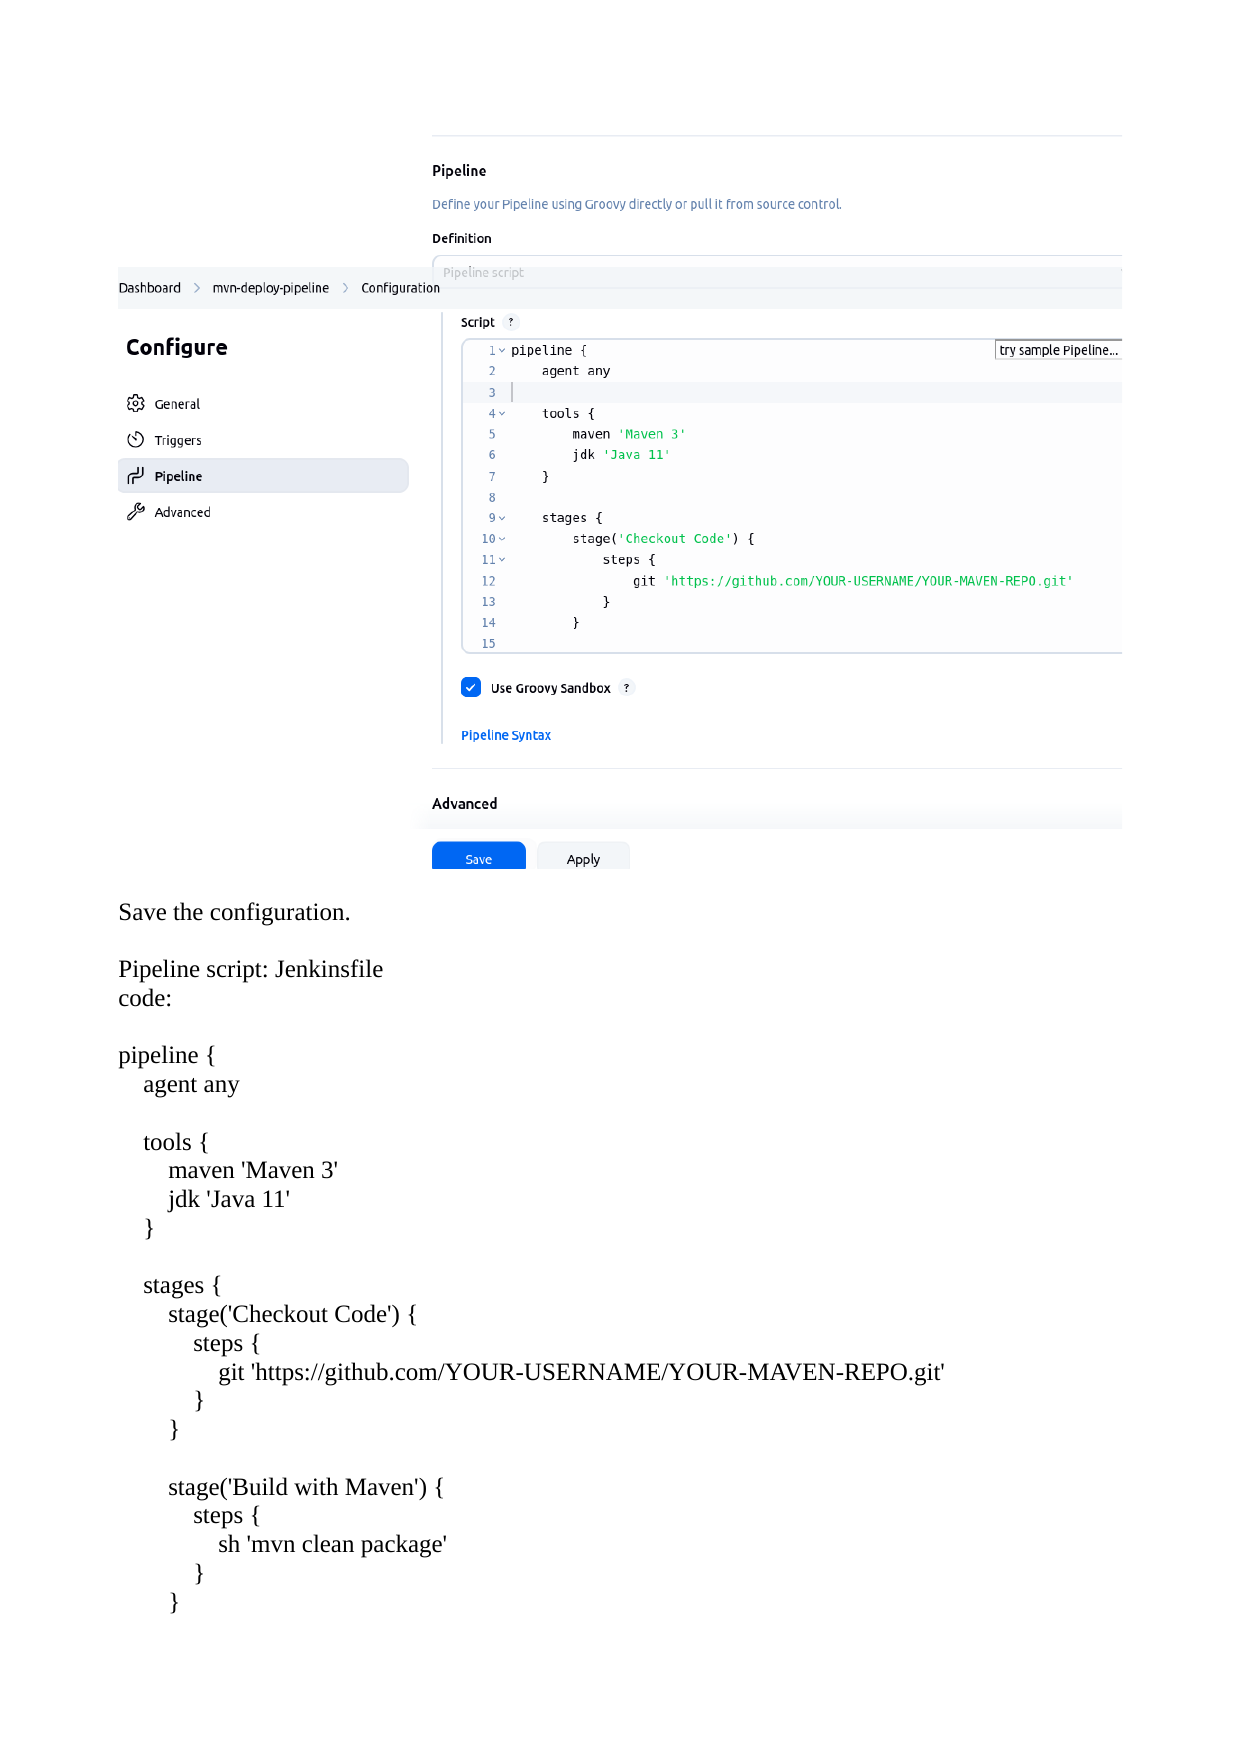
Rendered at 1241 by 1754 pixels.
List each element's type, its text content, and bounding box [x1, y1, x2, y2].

text stage('Build with Maven') { [118, 1472, 1122, 1501]
text tools { [118, 1127, 1122, 1156]
text git 'https://github.com/YOUR-USERNAME/YOUR-MAVEN-REPO.git' [118, 1357, 1122, 1386]
text pipeline { [118, 1041, 1122, 1069]
text maven 'Maven 3' [118, 1156, 1122, 1184]
text agent any [118, 1069, 1122, 1098]
text } [118, 1587, 1122, 1616]
text jdk 'Java 11' [118, 1184, 1122, 1213]
text stage('Checkout Code') { [118, 1299, 1122, 1328]
text sh 'mvn clean package' [118, 1529, 1122, 1558]
text } [118, 1386, 1122, 1414]
text stages { [118, 1271, 1122, 1299]
text steps { [118, 1501, 1122, 1529]
text Save the configuration. [118, 897, 1122, 926]
text Pipeline script: Jenkinsfile [118, 954, 1122, 983]
text } [118, 1213, 1122, 1242]
text } [118, 1414, 1122, 1443]
text code: [118, 983, 1122, 1012]
picture [118, 118, 1123, 869]
text steps { [118, 1328, 1122, 1357]
text } [118, 1558, 1122, 1587]
